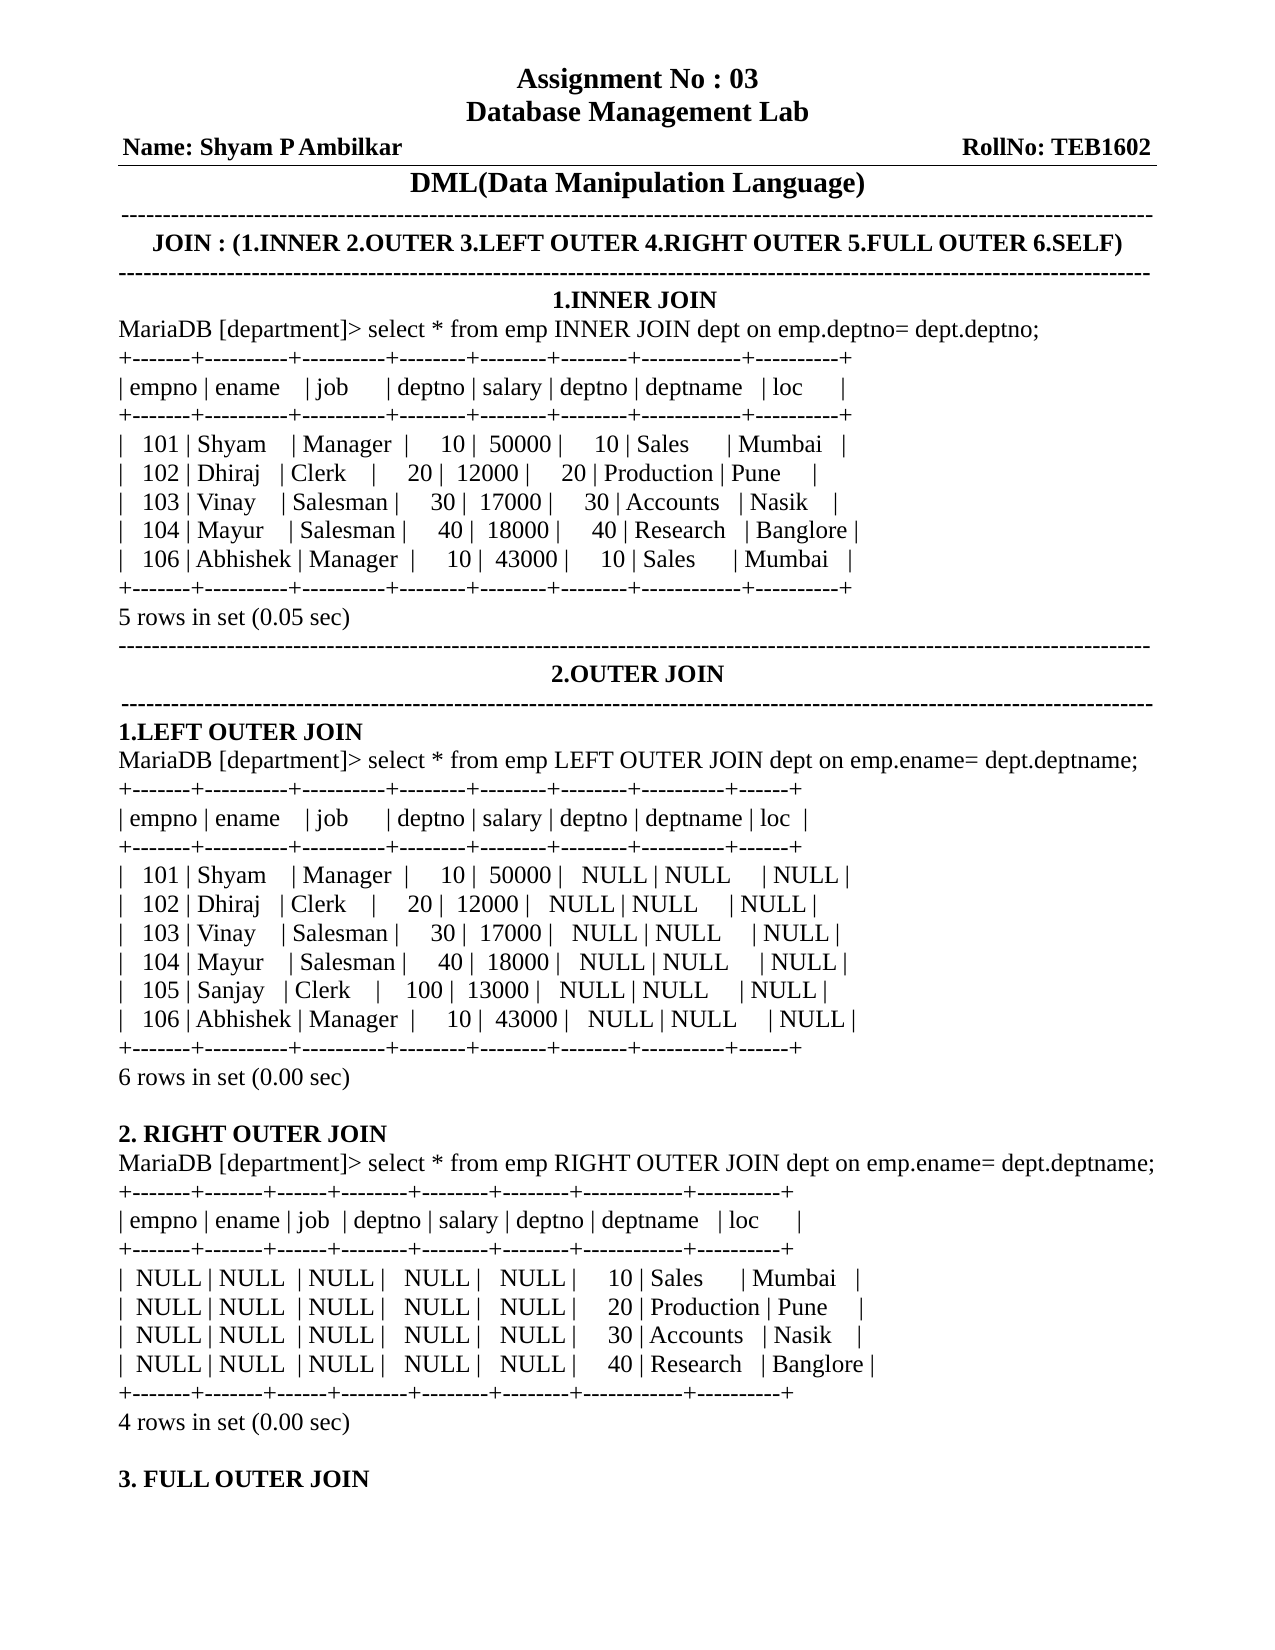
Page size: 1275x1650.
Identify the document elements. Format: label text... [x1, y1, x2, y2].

text +-------+----------+----------+--------+--------+--------+------------+----------+ [118, 573, 1157, 602]
text 1.INNER JOIN [118, 285, 1157, 314]
text Assignment No : 03 [118, 61, 1157, 94]
text 1.LEFT OUTER JOIN [118, 717, 1157, 745]
text +-------+----------+----------+--------+--------+--------+----------+------+ [118, 1033, 1157, 1062]
text 2.OUTER JOIN [118, 659, 1157, 688]
text 6 rows in set (0.00 sec) [118, 1062, 1157, 1090]
text | 104 | Mayur | Salesman | 40 | 18000 | 40 | Research | Banglore | [118, 515, 1157, 544]
text +-------+-------+------+--------+--------+--------+------------+----------+ [118, 1234, 1157, 1263]
text DML(Data Manipulation Language) [118, 166, 1157, 199]
text Database Management Lab [118, 94, 1157, 128]
text | NULL | NULL | NULL | NULL | NULL | 30 | Accounts | Nasik | [118, 1320, 1157, 1349]
text | 101 | Shyam | Manager | 10 | 50000 | 10 | Sales | Mumbai | [118, 429, 1157, 458]
text | 104 | Mayur | Salesman | 40 | 18000 | NULL | NULL | NULL | [118, 947, 1157, 975]
text JOIN : (1.INNER 2.OUTER 3.LEFT OUTER 4.RIGHT OUTER 5.FULL OUTER 6.SELF) [118, 228, 1157, 257]
text | empno | ename | job | deptno | salary | deptno | deptname | loc | [118, 372, 1157, 400]
text | NULL | NULL | NULL | NULL | NULL | 10 | Sales | Mumbai | [118, 1263, 1157, 1292]
text +-------+-------+------+--------+--------+--------+------------+----------+ [118, 1378, 1157, 1407]
text +-------+----------+----------+--------+--------+--------+------------+----------+ [118, 343, 1157, 372]
text | NULL | NULL | NULL | NULL | NULL | 20 | Production | Pune | [118, 1292, 1157, 1320]
text +-------+----------+----------+--------+--------+--------+----------+------+ [118, 774, 1157, 803]
text | 103 | Vinay | Salesman | 30 | 17000 | 30 | Accounts | Nasik | [118, 487, 1157, 515]
text 3. FULL OUTER JOIN [118, 1464, 1157, 1493]
text MariaDB [department]> select * from emp RIGHT OUTER JOIN dept on emp.ename= dept.deptname; [118, 1148, 1157, 1177]
text | 106 | Abhishek | Manager | 10 | 43000 | NULL | NULL | NULL | [118, 1004, 1157, 1033]
text 4 rows in set (0.00 sec) [118, 1407, 1157, 1435]
text +-------+----------+----------+--------+--------+--------+------------+----------+ [118, 400, 1157, 429]
text ---------------------------------------------------------------------------------------------------------------------------- [118, 199, 1157, 228]
text | 101 | Shyam | Manager | 10 | 50000 | NULL | NULL | NULL | [118, 860, 1157, 889]
text 2. RIGHT OUTER JOIN [118, 1119, 1157, 1148]
text ---------------------------------------------------------------------------------------------------------------------------- [118, 688, 1157, 717]
text ---------------------------------------------------------------------------------------------------------------------------- [118, 257, 1157, 285]
text +-------+----------+----------+--------+--------+--------+----------+------+ [118, 832, 1157, 860]
text +-------+-------+------+--------+--------+--------+------------+----------+ [118, 1177, 1157, 1205]
text ---------------------------------------------------------------------------------------------------------------------------- [118, 630, 1157, 659]
text Name: Shyam P Ambilkar RollNo: TEB1602 [118, 128, 1157, 165]
text | NULL | NULL | NULL | NULL | NULL | 40 | Research | Banglore | [118, 1349, 1157, 1378]
text MariaDB [department]> select * from emp INNER JOIN dept on emp.deptno= dept.deptno; [118, 314, 1157, 343]
text | empno | ename | job | deptno | salary | deptno | deptname | loc | [118, 803, 1157, 832]
text | empno | ename | job | deptno | salary | deptno | deptname | loc | [118, 1205, 1157, 1234]
text MariaDB [department]> select * from emp LEFT OUTER JOIN dept on emp.ename= dept.deptname; [118, 745, 1157, 774]
text | 102 | Dhiraj | Clerk | 20 | 12000 | NULL | NULL | NULL | [118, 889, 1157, 918]
text | 105 | Sanjay | Clerk | 100 | 13000 | NULL | NULL | NULL | [118, 975, 1157, 1004]
text | 103 | Vinay | Salesman | 30 | 17000 | NULL | NULL | NULL | [118, 918, 1157, 947]
text | 106 | Abhishek | Manager | 10 | 43000 | 10 | Sales | Mumbai | [118, 544, 1157, 573]
text 5 rows in set (0.05 sec) [118, 602, 1157, 630]
text | 102 | Dhiraj | Clerk | 20 | 12000 | 20 | Production | Pune | [118, 458, 1157, 487]
